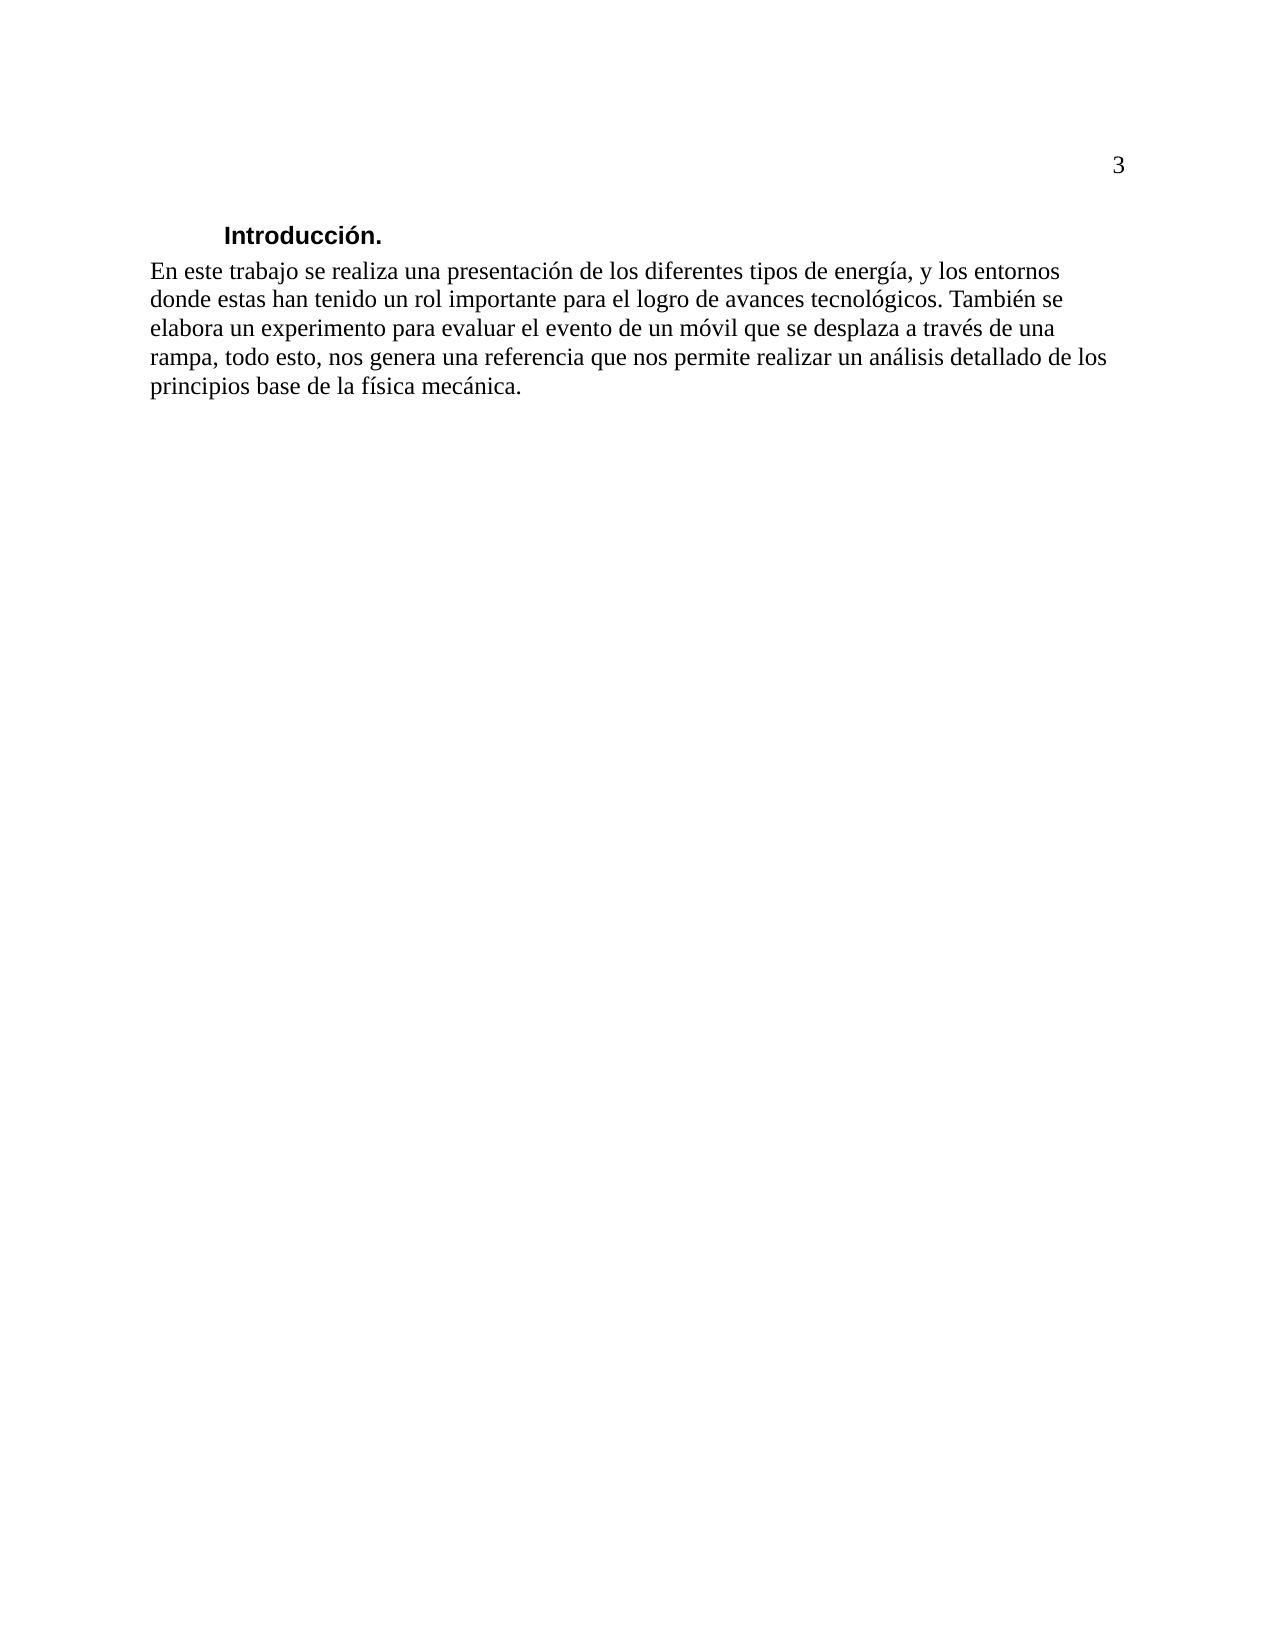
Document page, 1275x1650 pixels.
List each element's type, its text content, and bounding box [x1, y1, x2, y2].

text En este trabajo se realiza una presentación de los diferentes tipos de energía, y los entornos donde estas han tenido un rol importante para el logro de avances tecnológicos. También se elabora un experimento para evaluar el evento de un móvil que se desplaza a través de una rampa, todo esto, nos genera una referencia que nos permite realizar un análisis detallado de los principios base de la física mecánica. [150, 256, 1125, 399]
subtitle Introducción. [150, 221, 1125, 249]
